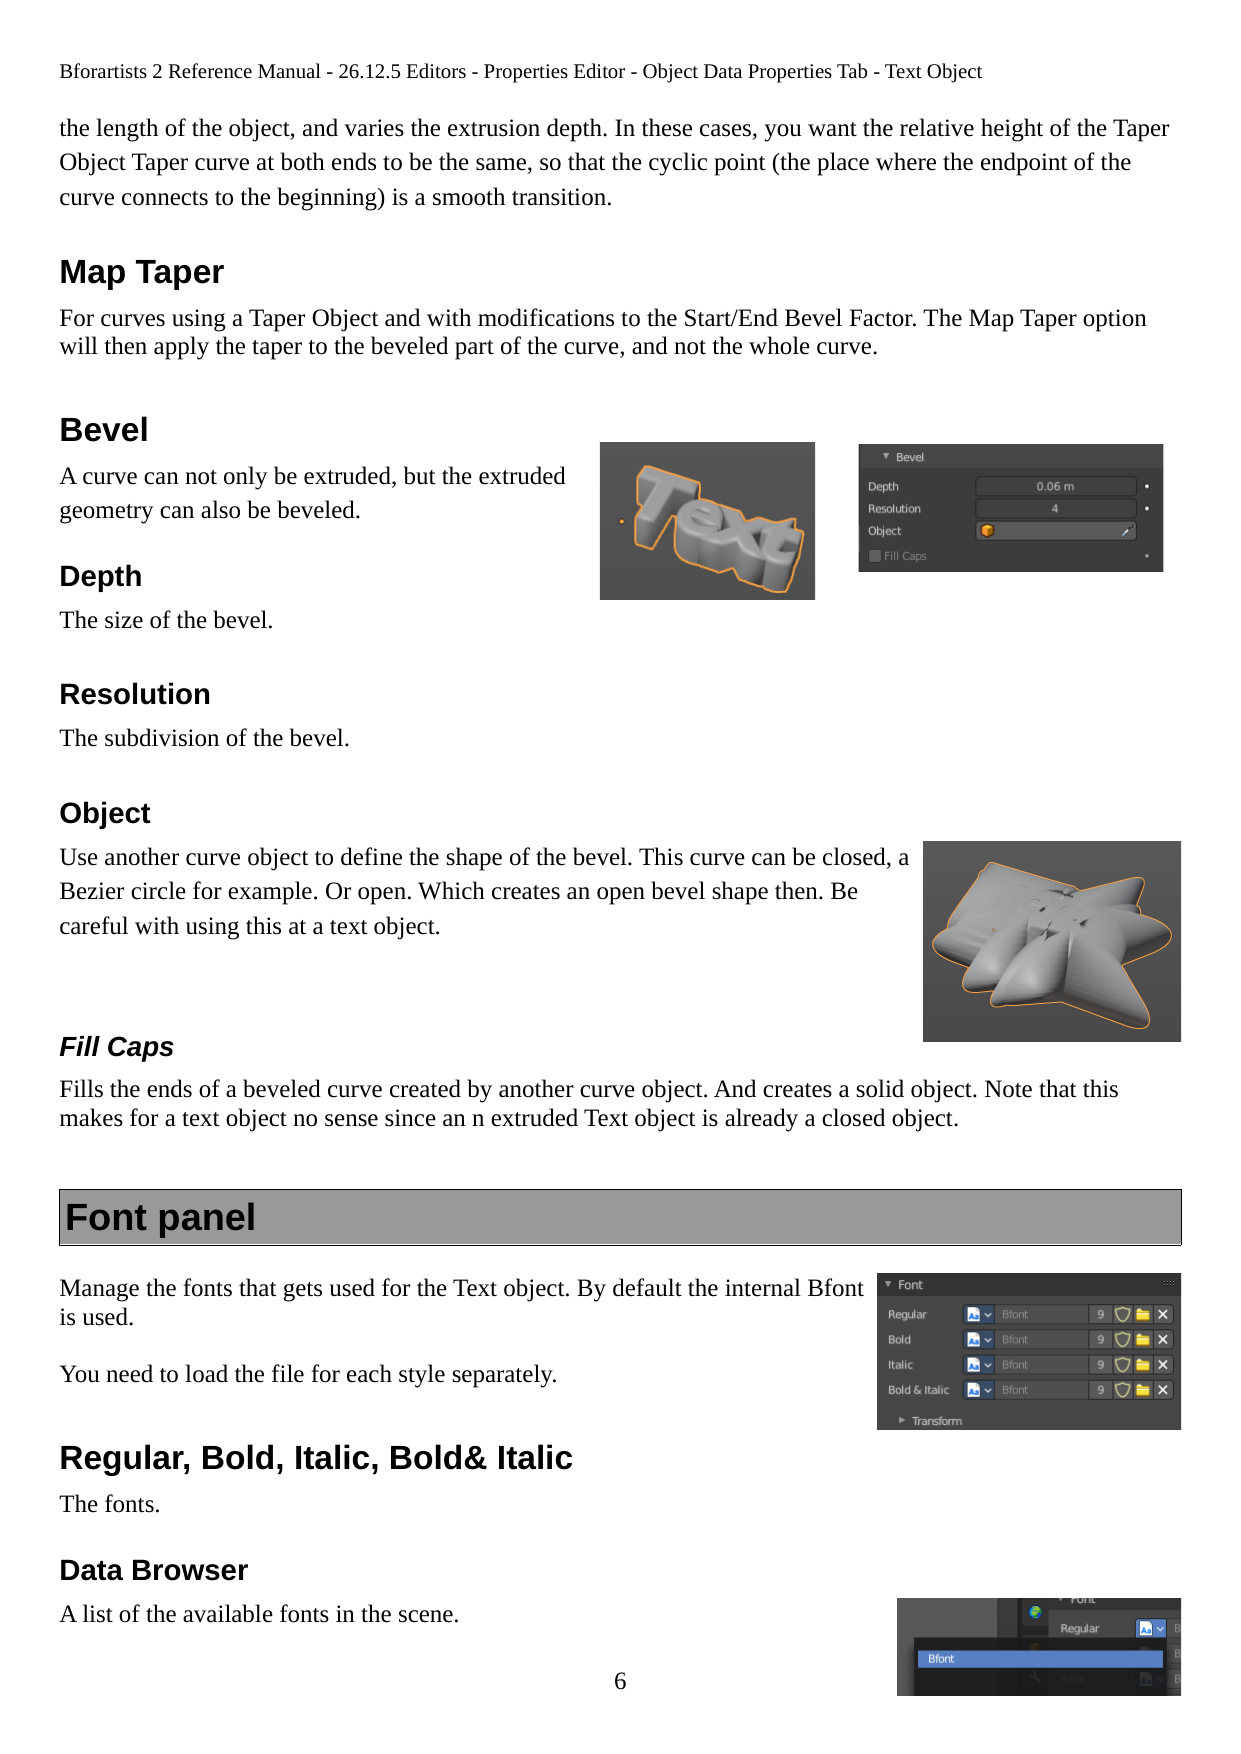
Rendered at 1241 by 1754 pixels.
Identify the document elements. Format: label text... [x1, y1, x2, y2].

picture [599, 442, 816, 600]
text The subdivision of the bevel. [59, 723, 1181, 752]
text Fills the ends of a beveled curve created by another curve object. And creates a solid object. Note that this makes for a text object no sense since an n extruded Text object is already a closed object. [59, 1074, 1181, 1132]
subtitle Bevel [59, 410, 1181, 448]
subtitle Fill Caps [59, 1030, 1181, 1062]
subtitle Map Taper [59, 251, 1181, 290]
text A list of the available fonts in the scene. [59, 1599, 897, 1628]
subtitle Resolution [59, 677, 1181, 711]
table_header Font panel [60, 1190, 1181, 1244]
text Use another curve object to define the shape of the bevel. This curve can be closed, a Bezier circle for example. Or open. Which creates an open bevel shape then. Be careful with using this at a text object. [59, 842, 923, 939]
text A curve can not only be extruded, but the extruded geometry can also be beveled. [59, 461, 599, 524]
text You need to load the file for each style separately. [59, 1359, 877, 1388]
text the length of the object, and varies the extrusion depth. In these cases, you want the relative height of the Taper Object Taper curve at both ends to be the same, so that the cyclic point (the place where the endpoint of the curve connects to the beginning) is a smooth transition. [59, 113, 1181, 210]
text The fonts. [59, 1489, 1181, 1518]
text [816, 461, 858, 524]
picture [877, 1273, 1182, 1430]
text Manage the fonts that gets used for the Text object. By default the internal Bfont is used. [59, 1273, 877, 1331]
picture [858, 444, 1164, 572]
picture [923, 841, 1182, 1042]
subtitle Depth [59, 559, 599, 593]
subtitle Data Browser [59, 1553, 1181, 1586]
picture [897, 1598, 1182, 1696]
text For curves using a Taper Object and with modifications to the Start/End Bevel Factor. The Map Taper option will then apply the taper to the beveled part of the curve, and not the whole curve. [59, 303, 1181, 360]
subtitle Regular, Bold, Italic, Bold& Italic [59, 1438, 1181, 1477]
text The size of the bevel. [59, 605, 1181, 634]
subtitle Object [59, 796, 1181, 829]
subtitle [816, 559, 1181, 593]
